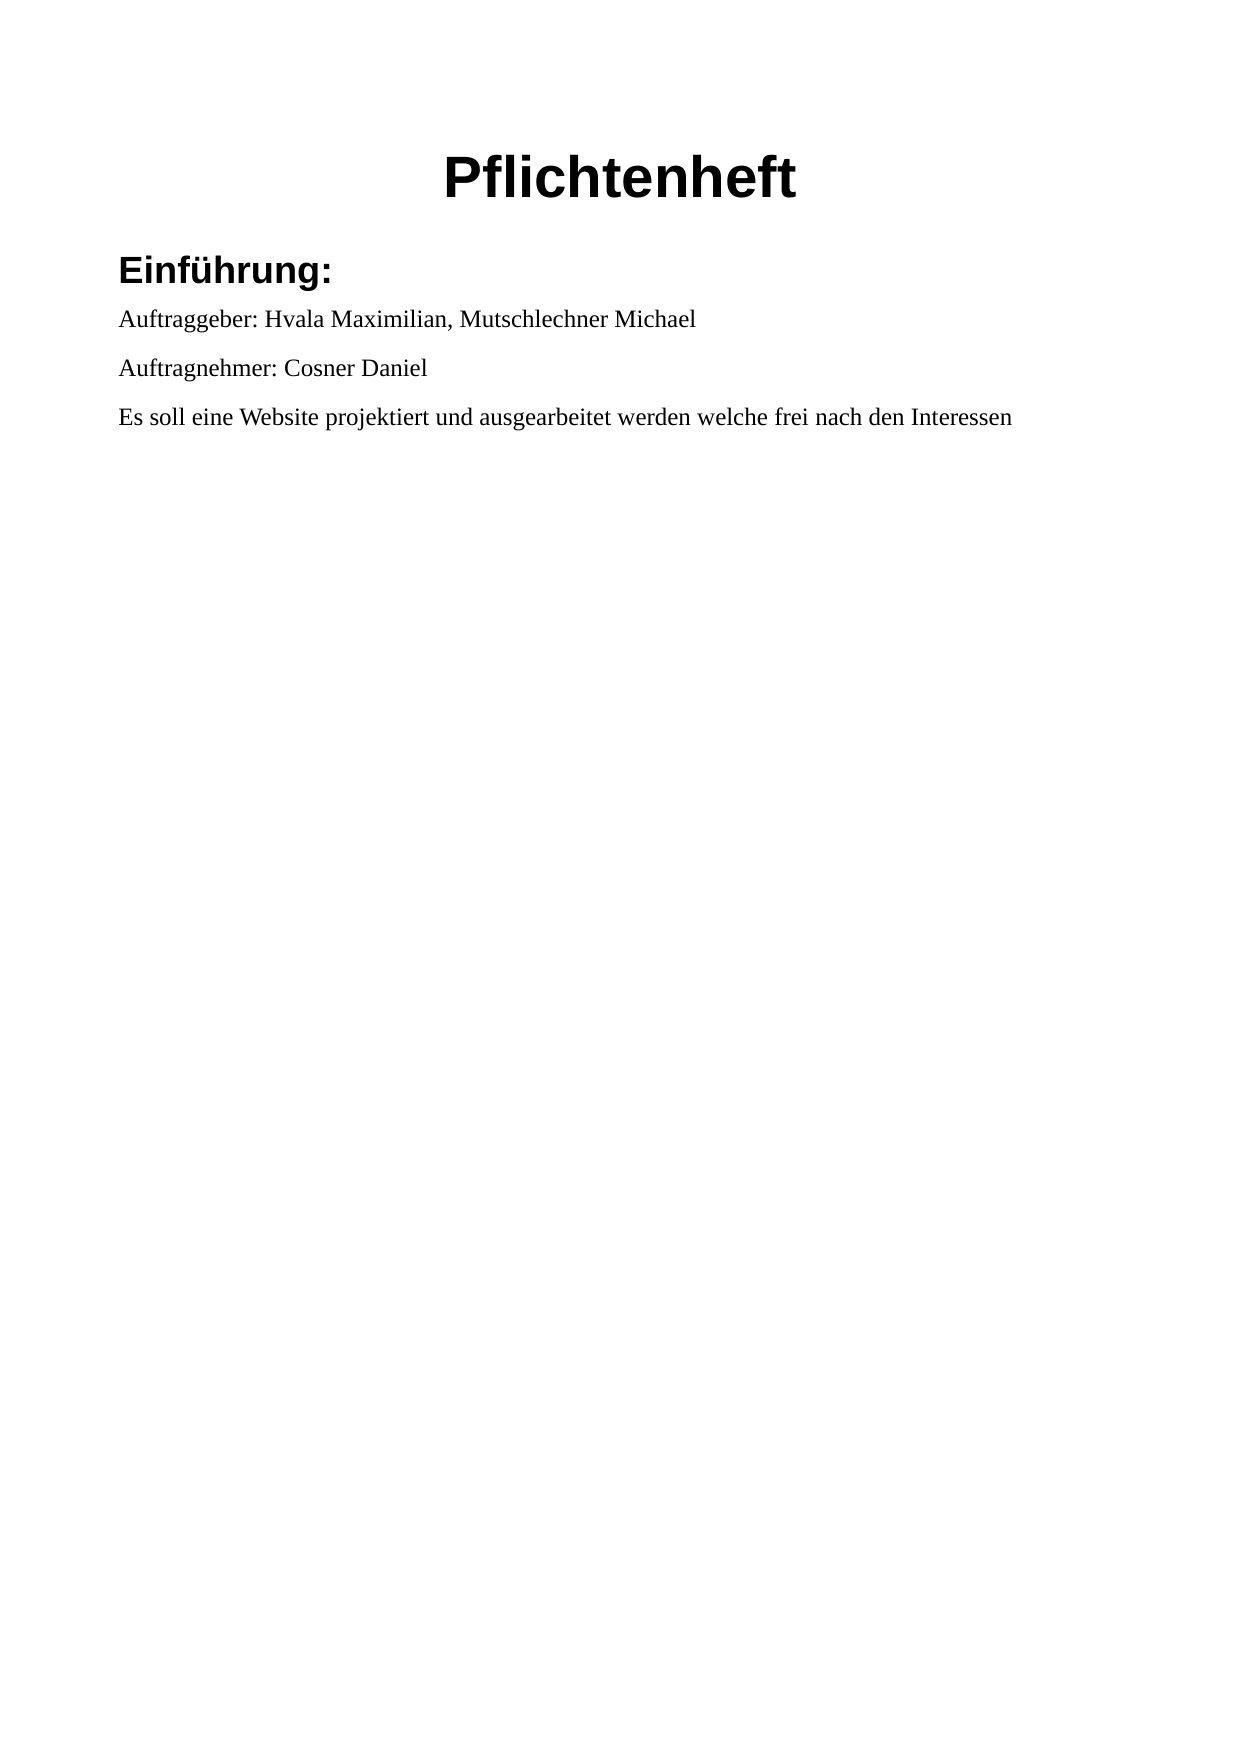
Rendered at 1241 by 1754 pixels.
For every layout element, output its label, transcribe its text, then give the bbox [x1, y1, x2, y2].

text Auftragnehmer: Cosner Daniel [118, 353, 1122, 382]
subtitle Einführung: [118, 248, 1122, 291]
text Es soll eine Website projektiert und ausgearbeitet werden welche frei nach den Interessen [118, 402, 1122, 431]
title Pflichtenheft [118, 143, 1122, 210]
text Auftraggeber: Hvala Maximilian, Mutschlechner Michael [118, 304, 1122, 333]
